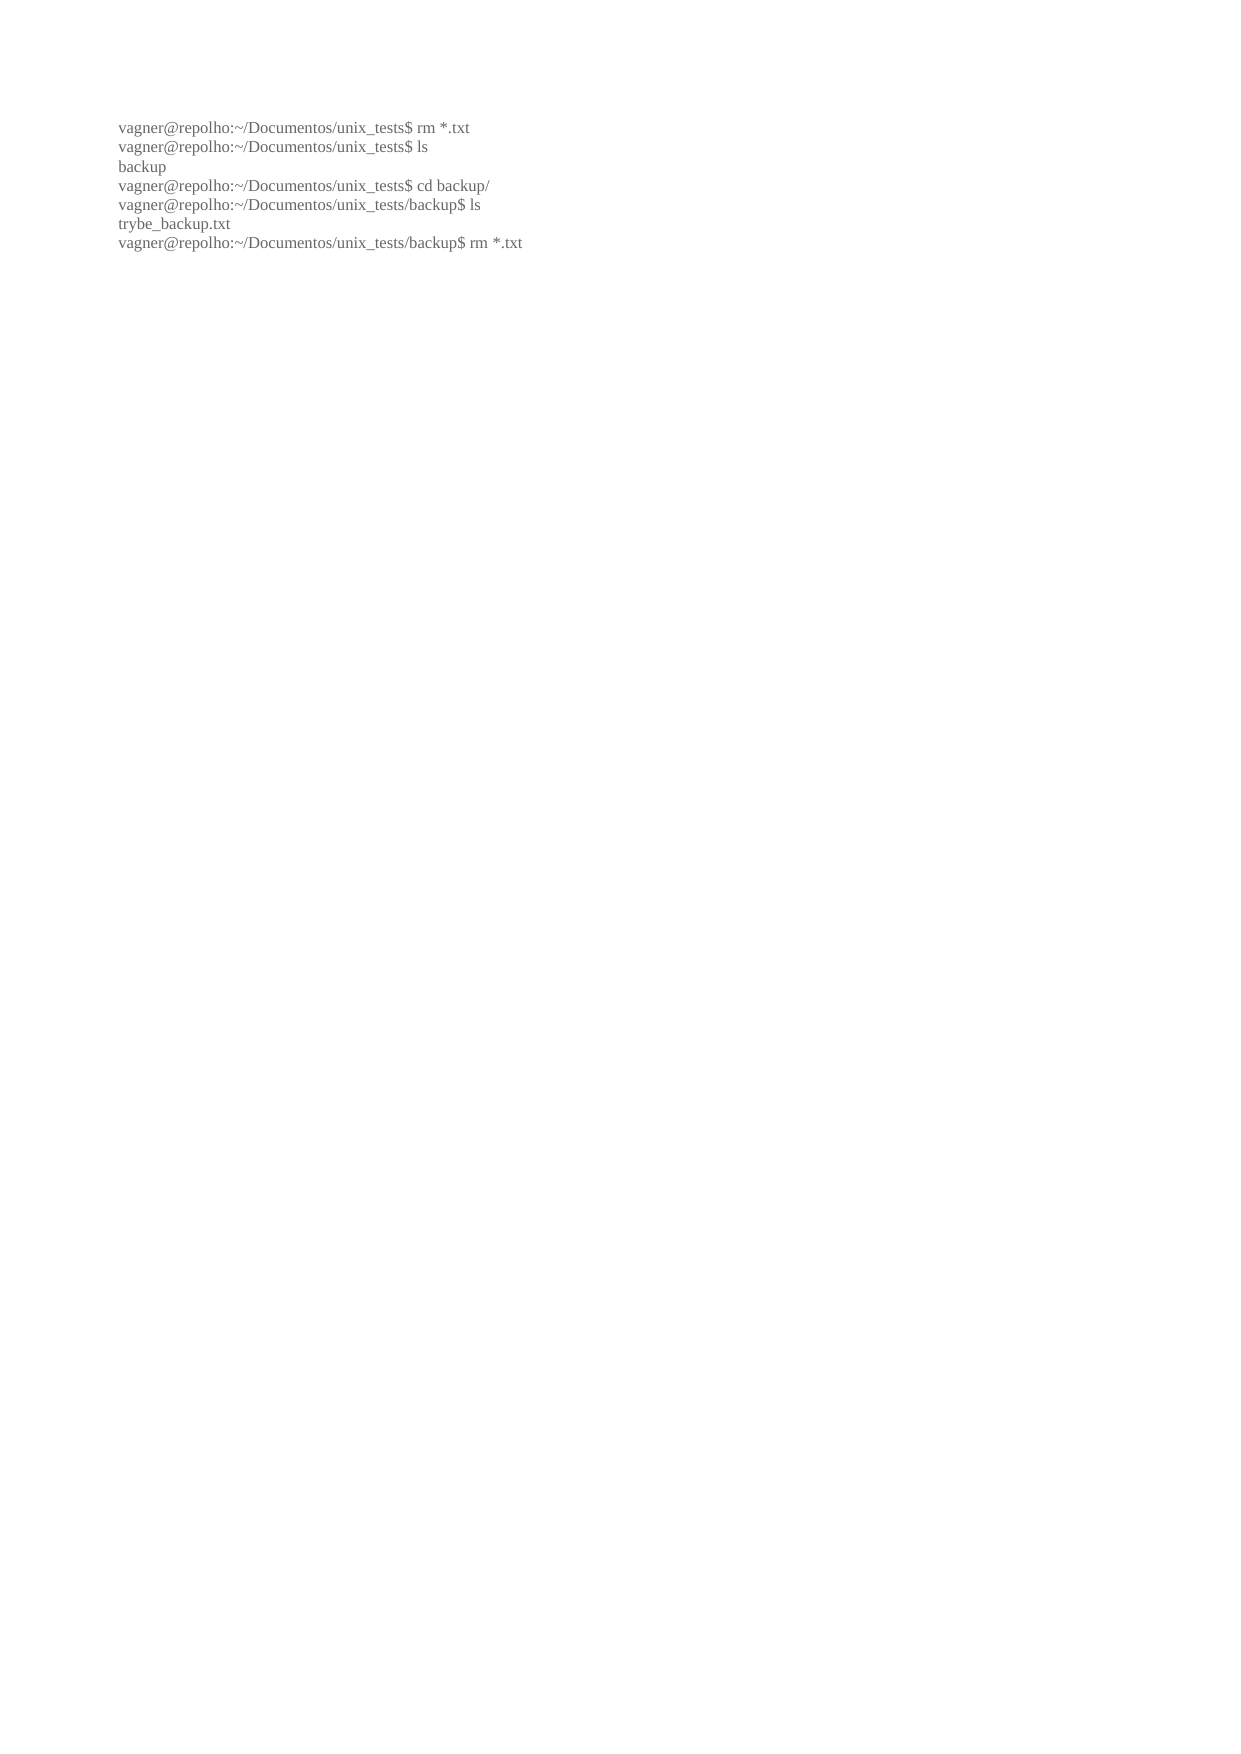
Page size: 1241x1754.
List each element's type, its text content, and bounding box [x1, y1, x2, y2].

text vagner@repolho:~/Documentos/unix_tests$ rm *.txt [118, 118, 1122, 137]
text vagner@repolho:~/Documentos/unix_tests$ ls [118, 137, 1122, 156]
text vagner@repolho:~/Documentos/unix_tests$ cd backup/ [118, 176, 1122, 195]
text vagner@repolho:~/Documentos/unix_tests/backup$ ls [118, 195, 1122, 214]
text vagner@repolho:~/Documentos/unix_tests/backup$ rm *.txt [118, 233, 1122, 252]
text trybe_backup.txt [118, 214, 1122, 233]
text backup [118, 156, 1122, 176]
